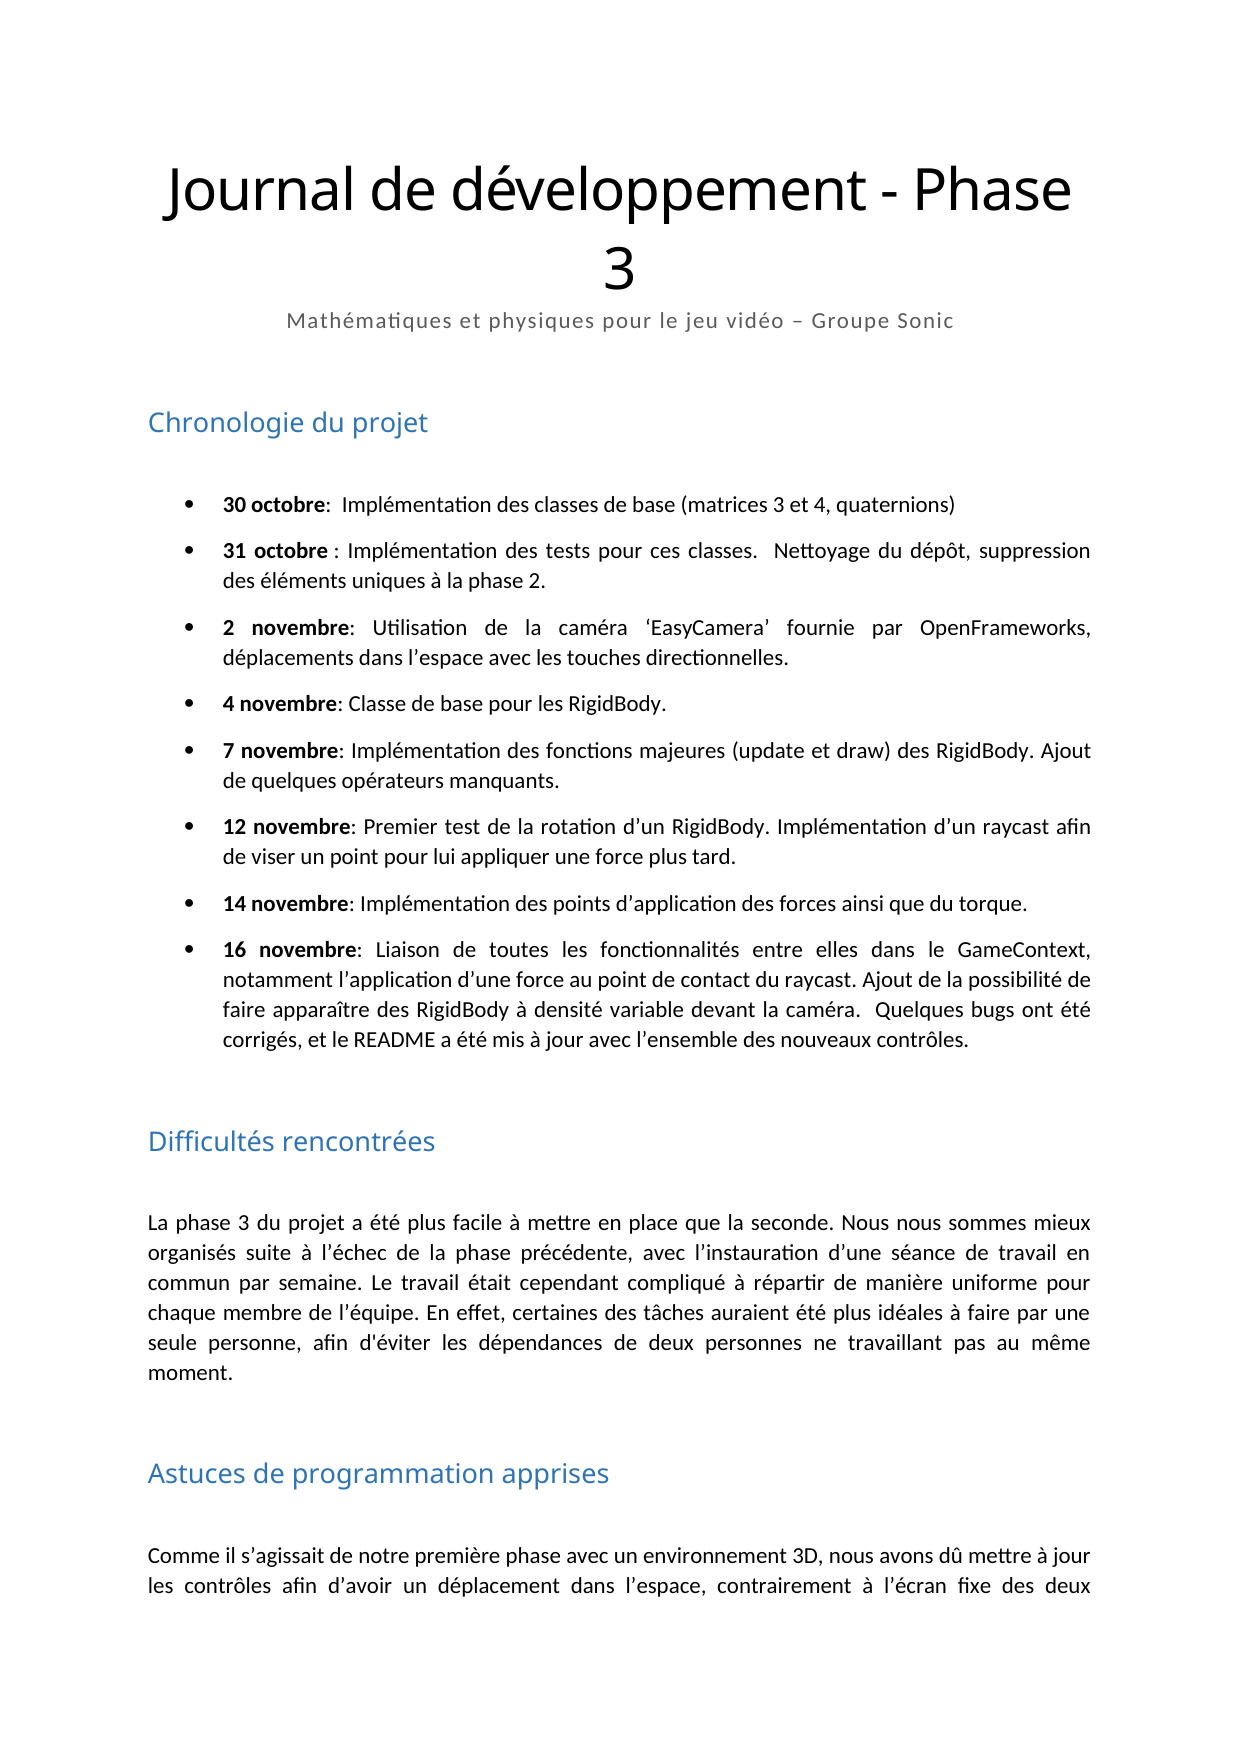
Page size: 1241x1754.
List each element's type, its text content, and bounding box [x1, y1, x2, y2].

subtitle Astuces de programmation apprises [148, 1455, 1093, 1492]
list 4 novembre: Classe de base pour les RigidBody. [185, 689, 1093, 717]
list 30 octobre: Implémentation des classes de base (matrices 3 et 4, quaternions) [185, 490, 1093, 518]
list 12 novembre: Premier test de la rotation d’un RigidBody. Implémentation d’un raycast afin de viser un point pour lui appliquer une force plus tard. [185, 812, 1093, 870]
text Journal de développement - Phase 3 [148, 148, 1093, 307]
list 31 octobre : Implémentation des tests pour ces classes. Nettoyage du dépôt, suppression des éléments uniques à la phase 2. [185, 536, 1093, 594]
text Mathématiques et physiques pour le jeu vidéo – Groupe Sonic [148, 307, 1093, 334]
subtitle Difficultés rencontrées [148, 1122, 1093, 1159]
list 16 novembre: Liaison de toutes les fonctionnalités entre elles dans le GameContext, notamment l’application d’une force au point de contact du raycast. Ajout de la possibilité de faire apparaître des RigidBody à densité variable devant la caméra. Quelques bugs ont été corrigés, et le README a été mis à jour avec l’ensemble des nouveaux contrôles. [185, 935, 1093, 1053]
subtitle Chronologie du projet [148, 404, 1093, 441]
text Comme il s’agissait de notre première phase avec un environnement 3D, nous avons dû mettre à jour les contrôles afin d’avoir un déplacement dans l’espace, contrairement à l’écran fixe des deux [148, 1541, 1093, 1599]
list 7 novembre: Implémentation des fonctions majeures (update et draw) des RigidBody. Ajout de quelques opérateurs manquants. [185, 736, 1093, 794]
list 14 novembre: Implémentation des points d’application des forces ainsi que du torque. [185, 889, 1093, 917]
list 2 novembre: Utilisation de la caméra ‘EasyCamera’ fournie par OpenFrameworks, déplacements dans l’espace avec les touches directionnelles. [185, 613, 1093, 671]
text La phase 3 du projet a été plus facile à mettre en place que la seconde. Nous nous sommes mieux organisés suite à l’échec de la phase précédente, avec l’instauration d’une séance de travail en commun par semaine. Le travail était cependant compliqué à répartir de manière uniforme pour chaque membre de l’équipe. En effet, certaines des tâches auraient été plus idéales à faire par une seule personne, afin d'éviter les dépendances de deux personnes ne travaillant pas au même moment. [148, 1208, 1093, 1386]
